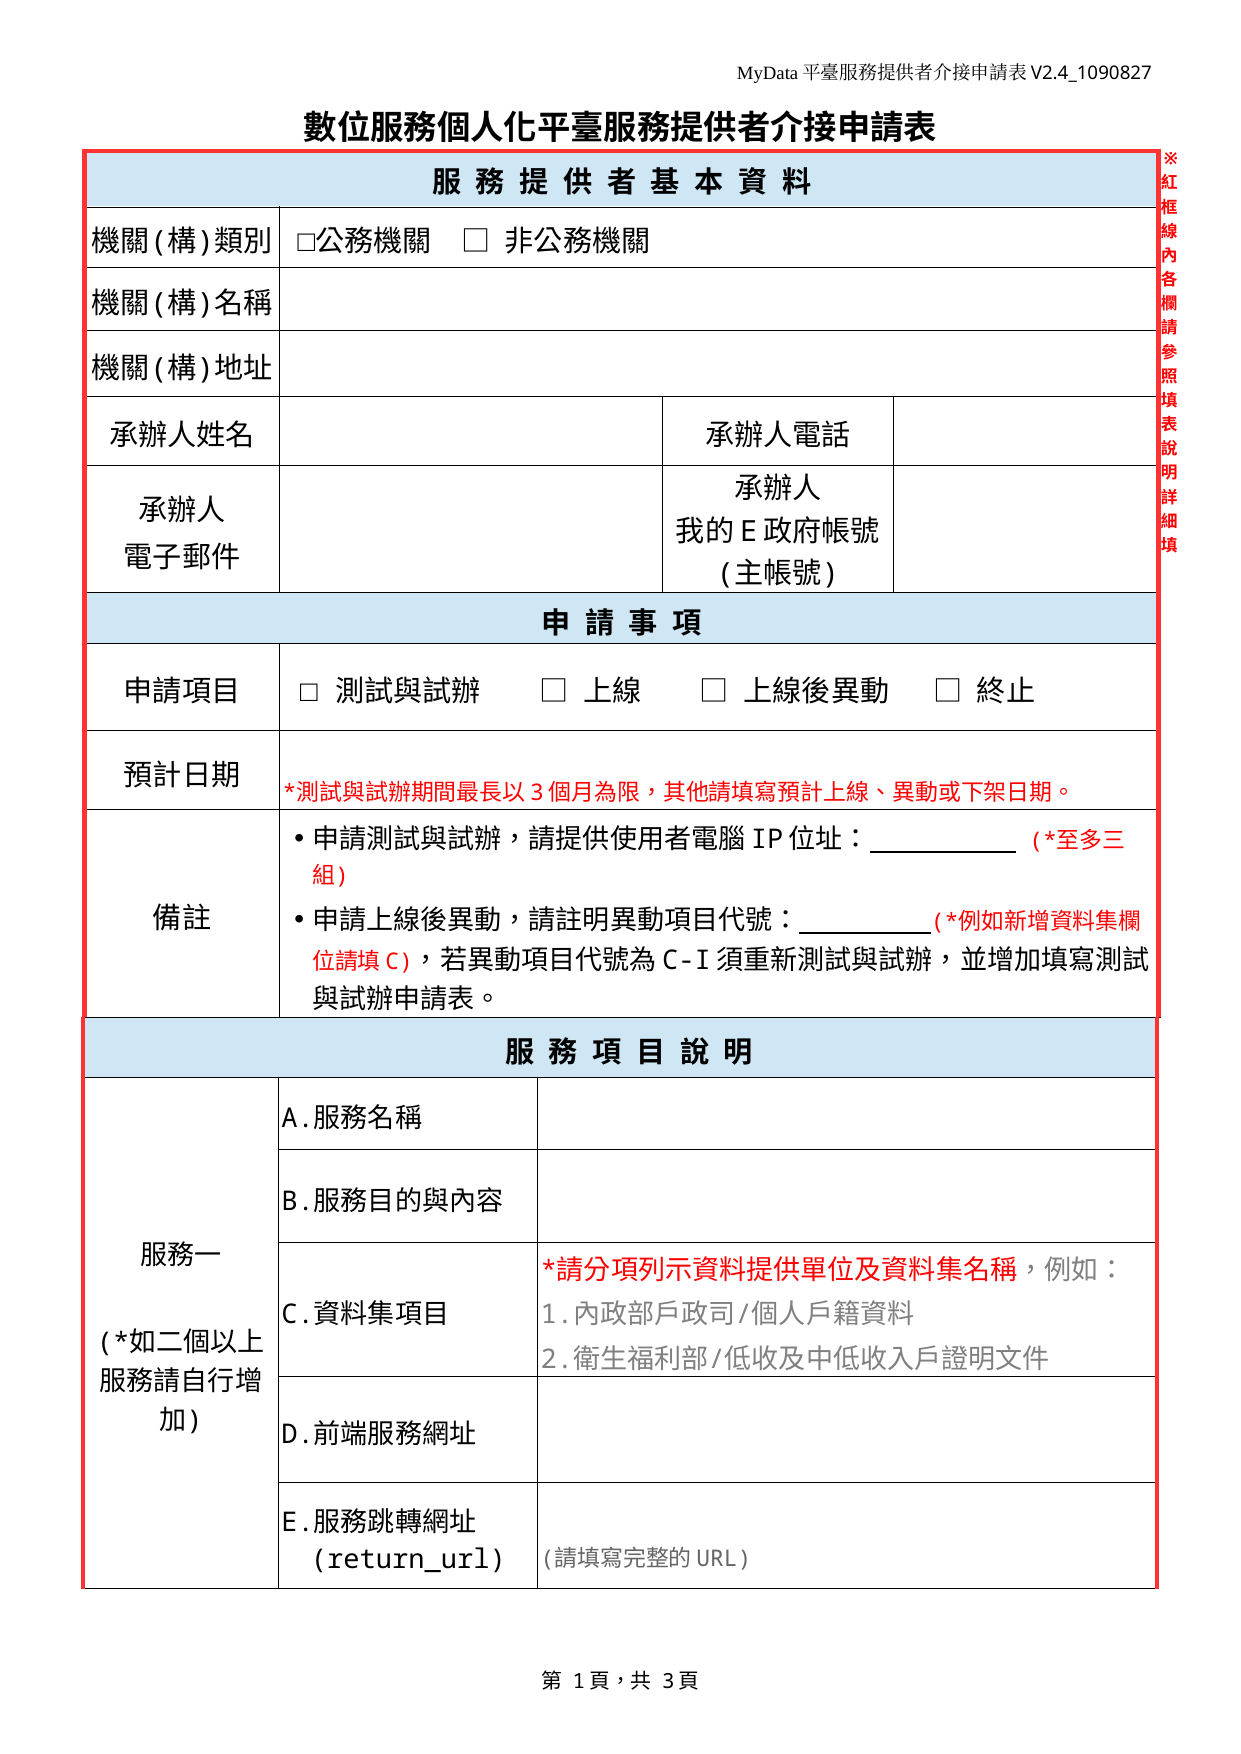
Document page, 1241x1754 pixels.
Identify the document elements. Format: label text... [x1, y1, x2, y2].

table_cell (請填寫完整的URL) [538, 1483, 1155, 1588]
text 數位服務個人化平臺服務提供者介接申請表 [89, 100, 1152, 149]
table_cell 預計日期 [87, 731, 279, 809]
table_cell *測試與試辦期間最長以3個月為限，其他請填寫預計上線、異動或下架日期。 [280, 731, 1156, 809]
table_cell E.服務跳轉網址(return_url) [279, 1483, 537, 1588]
table_header 服 務 項 目 說 明 [85, 1018, 1155, 1077]
table_cell 承辦人 我的E政府帳號(主帳號) [663, 466, 893, 592]
table_cell 機關(構)名稱 [87, 268, 279, 330]
table_cell 申請項目 [87, 644, 279, 729]
table_cell [280, 466, 662, 592]
table_cell [894, 397, 1156, 464]
table_cell □公務機關 □ 非公務機關 [280, 208, 1156, 266]
table_cell [538, 1377, 1155, 1482]
table_cell [280, 268, 1156, 330]
table_cell 申請測試與試辦，請提供使用者電腦IP位址： (*至多三組) 申請上線後異動，請註明異動項目代號： (*例如新增資料集欄位請填C)，若異動項目代號為C-I須重新測試與試辦，並增加填寫測試與試辦申請表。 [280, 810, 1156, 1017]
table_cell 機關(構)類別 [87, 208, 279, 266]
table_cell 機關(構)地址 [87, 331, 279, 396]
table_cell 承辦人姓名 [87, 397, 279, 464]
table_cell 申 請 事 項 [87, 593, 1156, 643]
text ※紅框線內各欄請參照填表說明詳細填寫。 [1161, 147, 1187, 554]
table_cell [538, 1150, 1155, 1242]
table_cell 服務一 (*如二個以上服務請自行增加) [85, 1078, 278, 1588]
table_cell □ 測試與試辦 □ 上線 □ 上線後異動 □ 終止 [280, 644, 1156, 729]
table_cell [538, 1078, 1155, 1149]
table_cell [280, 397, 662, 464]
table_cell B.服務目的與內容 [279, 1150, 537, 1242]
table_cell [894, 466, 1156, 592]
table_cell *請分項列示資料提供單位及資料集名稱，例如： 1.內政部戶政司/個人戶籍資料 2.衛生福利部/低收及中低收入戶證明文件 [538, 1243, 1155, 1376]
table_cell 承辦人電話 [663, 397, 893, 464]
table_cell D.前端服務網址 [279, 1377, 537, 1482]
table_cell A.服務名稱 [279, 1078, 537, 1149]
table_cell 備註 [87, 810, 279, 1017]
table_header 服 務 提 供 者 基 本 資 料 [87, 153, 1156, 206]
table_cell [280, 331, 1156, 396]
table_cell 承辦人 電子郵件 [87, 466, 279, 592]
table_cell C.資料集項目 [279, 1243, 537, 1376]
